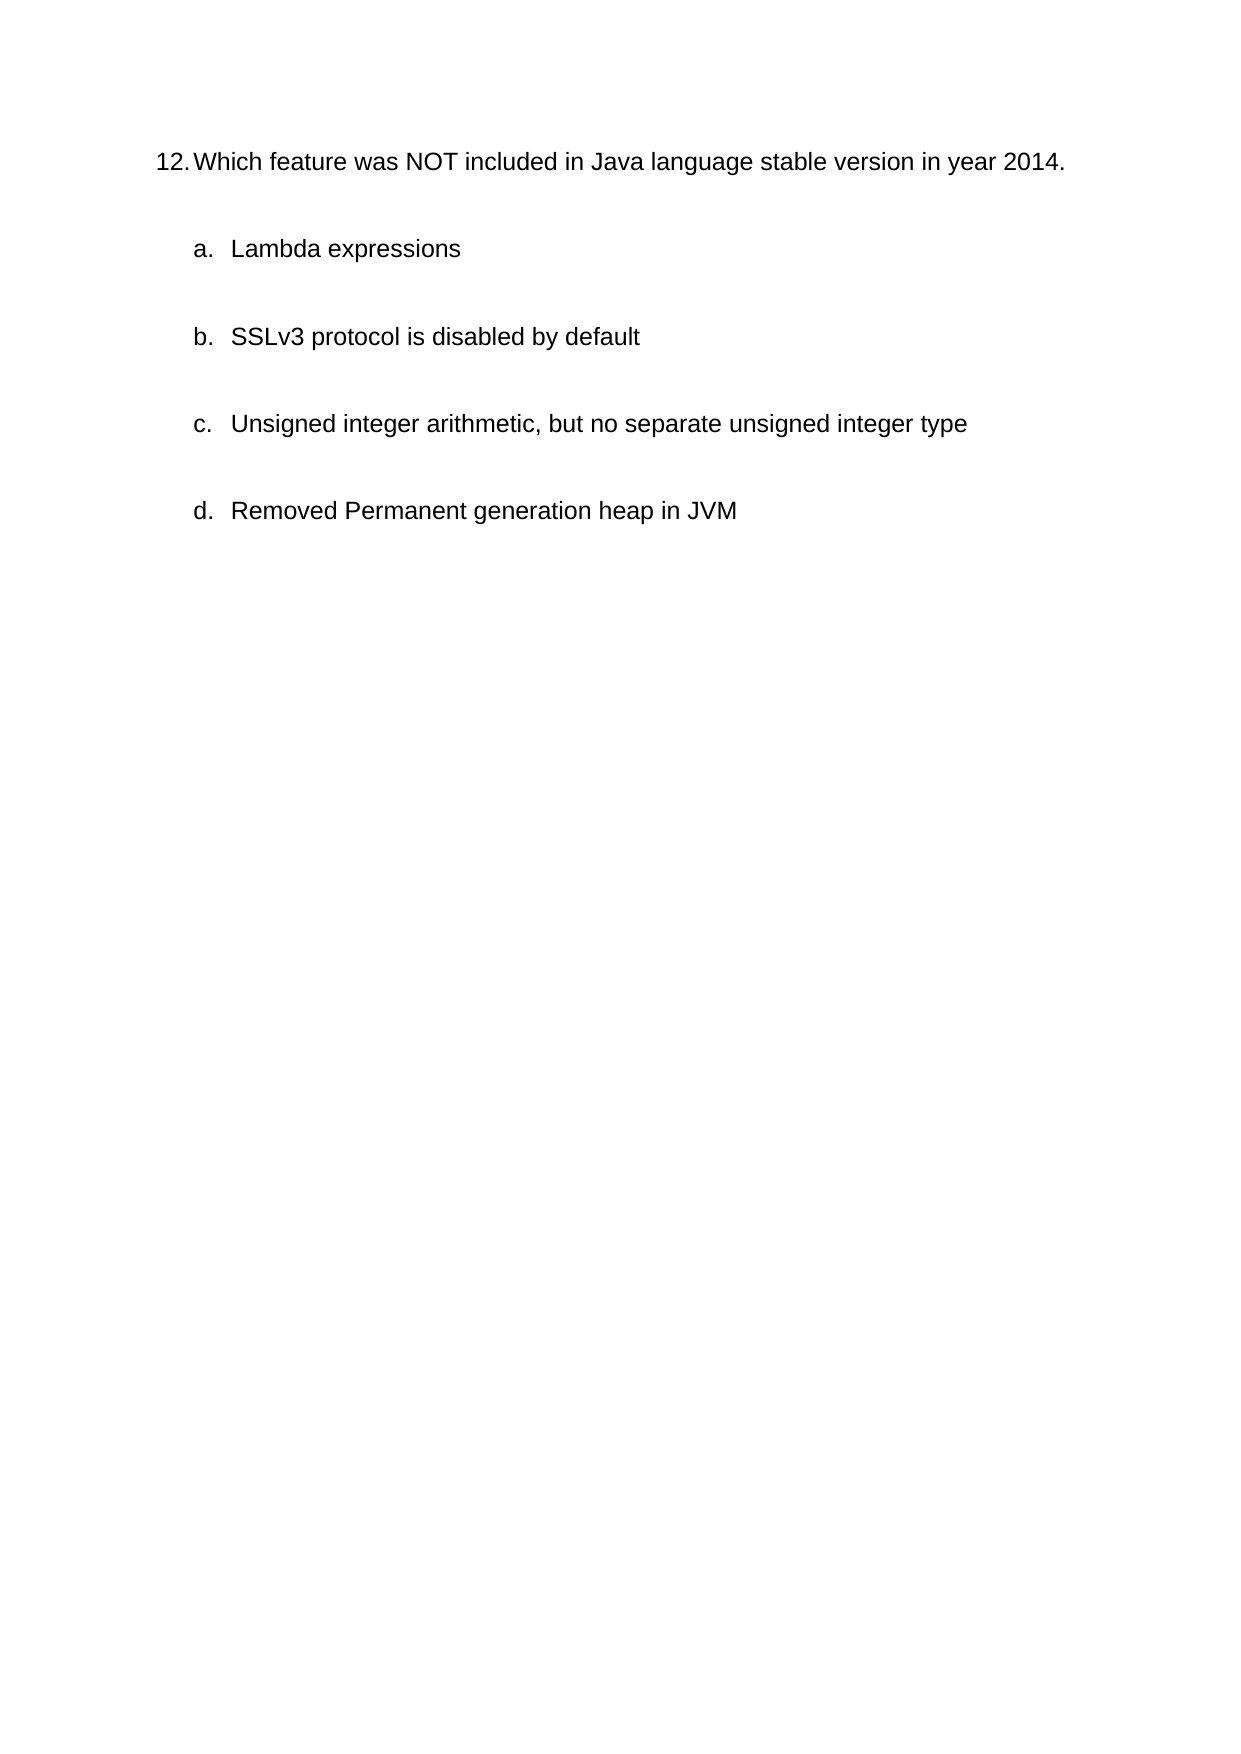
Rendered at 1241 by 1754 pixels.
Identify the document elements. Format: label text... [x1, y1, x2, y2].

list Unsigned integer arithmetic, but no separate unsigned integer type [193, 408, 1122, 437]
list Which feature was NOT included in Java language stable version in year 2014. [156, 147, 1122, 176]
list Removed Permanent generation heap in JVM [193, 496, 1122, 524]
list Lambda expressions [193, 234, 1122, 263]
list SSLv3 protocol is disabled by default [193, 321, 1122, 350]
